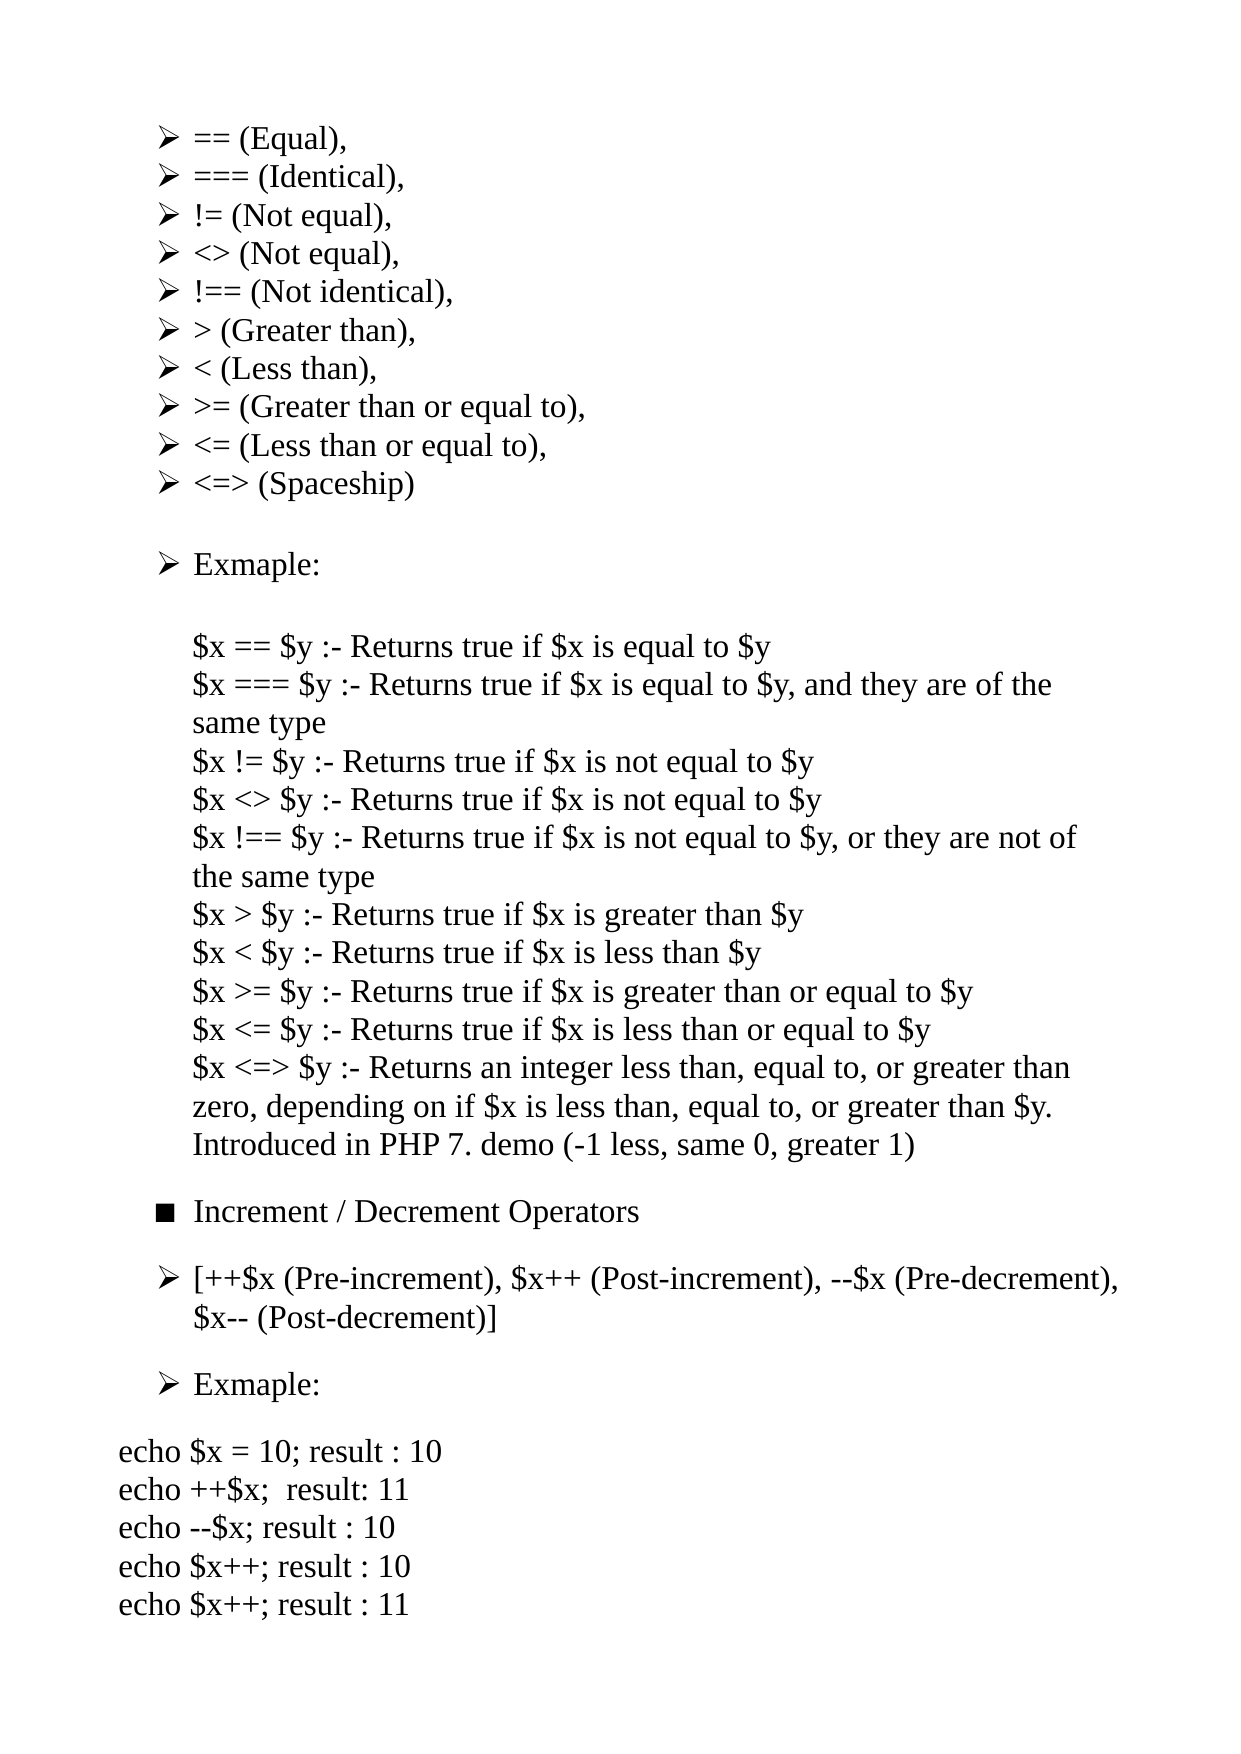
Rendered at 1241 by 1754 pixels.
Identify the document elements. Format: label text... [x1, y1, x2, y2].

list [++$x (Pre-increment), $x++ (Post-increment), --$x (Pre-decrement), $x-- (Post-decrement)] [156, 1258, 1122, 1335]
text echo $x++; result : 11 [118, 1584, 1122, 1623]
list Increment / Decrement Operators [156, 1191, 1122, 1230]
text $x != $y :- Returns true if $x is not equal to $y [192, 741, 1122, 779]
text echo $x++; result : 10 [118, 1546, 1122, 1584]
text $x !== $y :- Returns true if $x is not equal to $y, or they are not of the same type [192, 818, 1122, 894]
list === (Identical), [156, 156, 1122, 195]
list Exmaple: [156, 1364, 1122, 1402]
list <=> (Spaceship) [156, 463, 1122, 501]
list !== (Not identical), [156, 271, 1122, 310]
text $x >= $y :- Returns true if $x is greater than or equal to $y [192, 971, 1122, 1009]
text $x <=> $y :- Returns an integer less than, equal to, or greater than zero, depending on if $x is less than, equal to, or greater than $y. Introduced in PHP 7. demo (-1 less, same 0, greater 1) [192, 1048, 1122, 1163]
text echo --$x; result : 10 [118, 1508, 1122, 1546]
text $x > $y :- Returns true if $x is greater than $y [192, 894, 1122, 933]
list <> (Not equal), [156, 233, 1122, 271]
list != (Not equal), [156, 195, 1122, 233]
list < (Less than), [156, 348, 1122, 386]
list >= (Greater than or equal to), [156, 386, 1122, 425]
list == (Equal), [156, 118, 1122, 156]
list <= (Less than or equal to), [156, 425, 1122, 463]
text $x <> $y :- Returns true if $x is not equal to $y [192, 779, 1122, 818]
list > (Greater than), [156, 310, 1122, 348]
text echo $x = 10; result : 10 [118, 1431, 1122, 1469]
text $x <= $y :- Returns true if $x is less than or equal to $y [192, 1009, 1122, 1048]
text echo ++$x; result: 11 [118, 1469, 1122, 1508]
text $x == $y :- Returns true if $x is equal to $y [192, 626, 1122, 664]
text $x === $y :- Returns true if $x is equal to $y, and they are of the same type [192, 664, 1122, 741]
list Exmaple: [156, 544, 1122, 583]
text $x < $y :- Returns true if $x is less than $y [192, 933, 1122, 971]
